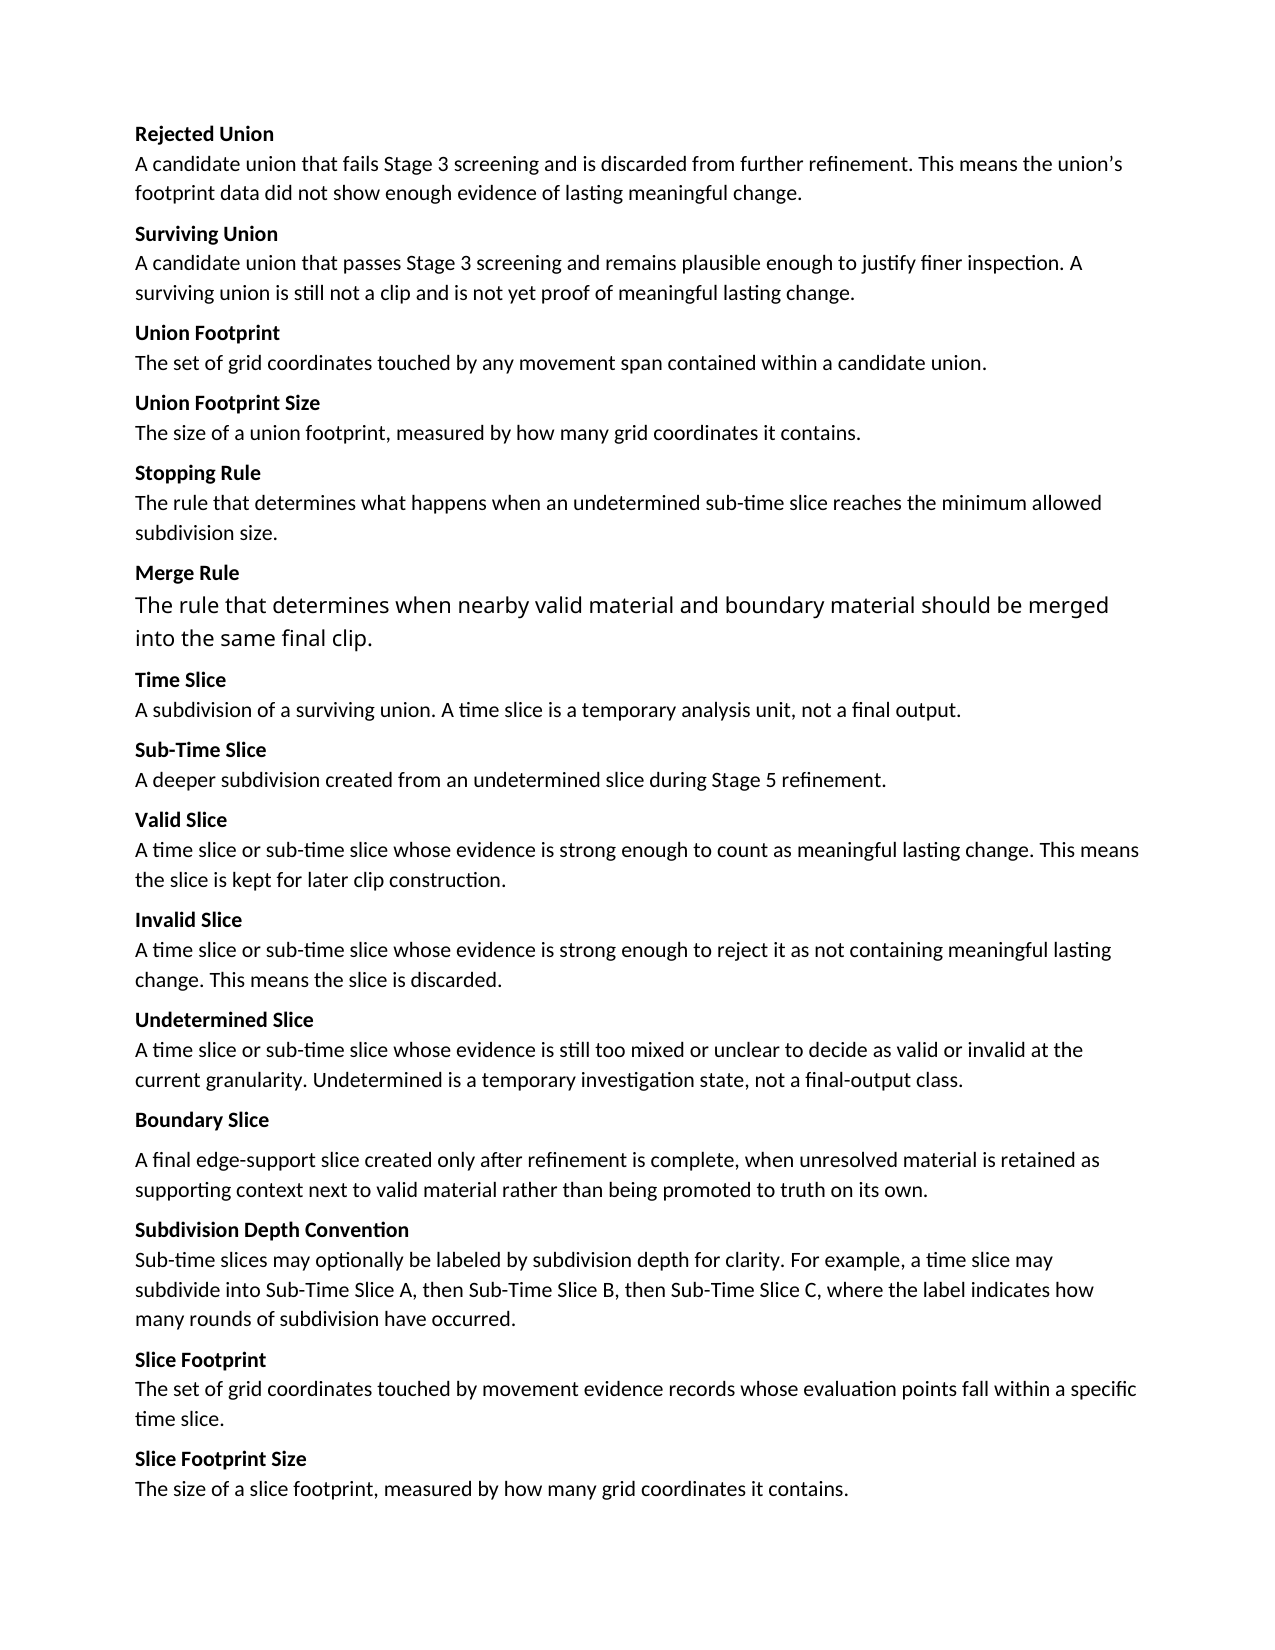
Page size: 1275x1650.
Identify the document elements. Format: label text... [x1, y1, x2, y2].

text Union Footprint Size The size of a union footprint, measured by how many grid coordinates it contains. [135, 389, 1140, 446]
text Union Footprint The set of grid coordinates touched by any movement span contained within a candidate union. [135, 319, 1140, 376]
text Rejected Union A candidate union that fails Stage 3 screening and is discarded from further refinement. This means the union’s footprint data did not show enough evidence of lasting meaningful change. [135, 120, 1140, 206]
text Stopping Rule The rule that determines what happens when an undetermined sub-time slice reaches the minimum allowed subdivision size. [135, 459, 1140, 546]
text Boundary Slice [135, 1106, 1140, 1133]
text Surviving Union A candidate union that passes Stage 3 screening and remains plausible enough to justify finer inspection. A surviving union is still not a clip and is not yet proof of meaningful lasting change. [135, 220, 1140, 306]
text Valid Slice A time slice or sub-time slice whose evidence is strong enough to count as meaningful lasting change. This means the slice is kept for later clip construction. [135, 807, 1140, 893]
text Merge Rule The rule that determines when nearby valid material and boundary material should be merged into the same final clip. [135, 559, 1140, 653]
text Undetermined Slice A time slice or sub-time slice whose evidence is still too mixed or unclear to decide as valid or invalid at the current granularity. Undetermined is a temporary investigation state, not a final-output class. [135, 1006, 1140, 1092]
text Slice Footprint The set of grid coordinates touched by movement evidence records whose evaluation points fall within a specific time slice. [135, 1346, 1140, 1432]
text Subdivision Depth Convention Sub-time slices may optionally be labeled by subdivision depth for clarity. For example, a time slice may subdivide into Sub-Time Slice A, then Sub-Time Slice B, then Sub-Time Slice C, where the label indicates how many rounds of subdivision have occurred. [135, 1216, 1140, 1332]
text Time Slice A subdivision of a surviving union. A time slice is a temporary analysis unit, not a final output. [135, 667, 1140, 723]
text Slice Footprint Size The size of a slice footprint, measured by how many grid coordinates it contains. [135, 1446, 1140, 1502]
text Invalid Slice A time slice or sub-time slice whose evidence is strong enough to reject it as not containing meaningful lasting change. This means the slice is discarded. [135, 906, 1140, 993]
text A final edge-support slice created only after refinement is complete, when unresolved material is retained as supporting context next to valid material rather than being promoted to truth on its own. [135, 1146, 1140, 1203]
text Sub-Time Slice A deeper subdivision created from an undetermined slice during Stage 5 refinement. [135, 737, 1140, 793]
